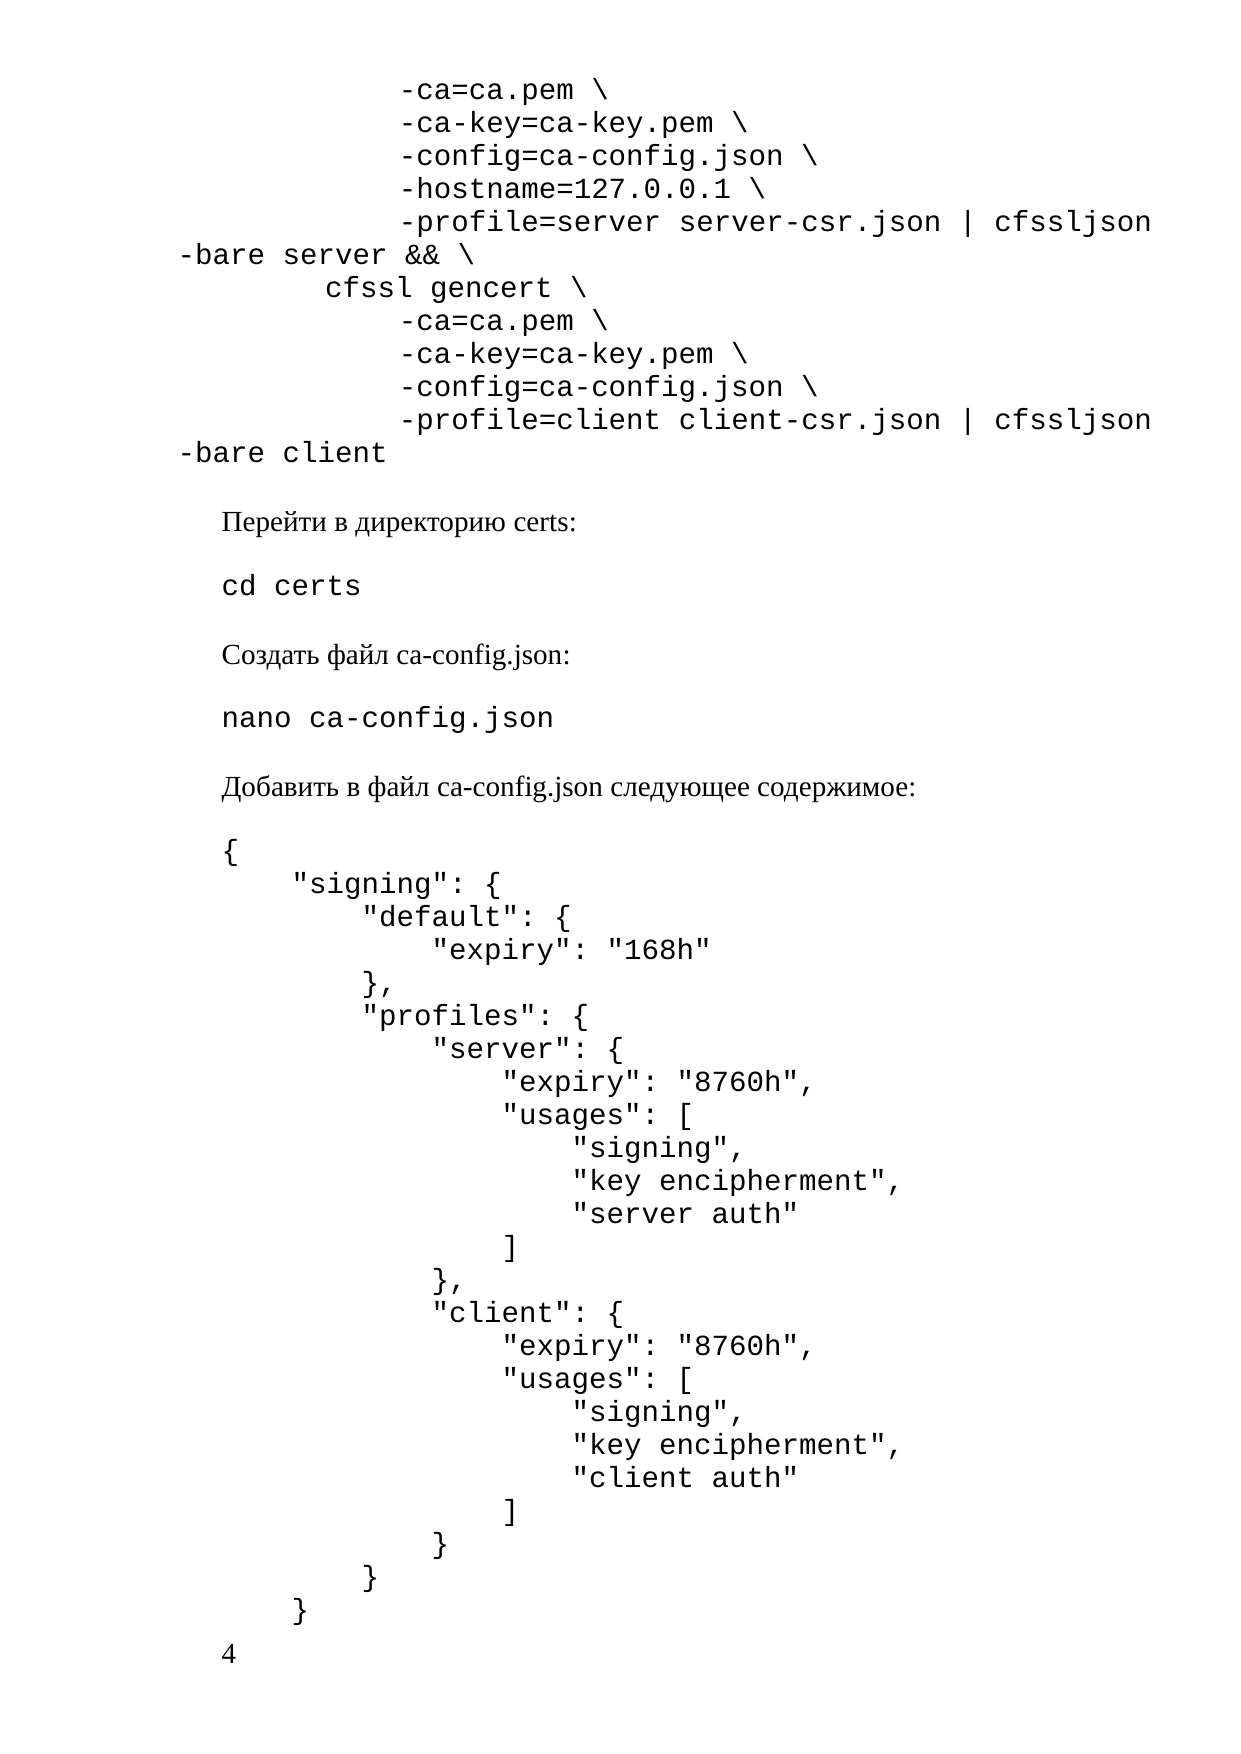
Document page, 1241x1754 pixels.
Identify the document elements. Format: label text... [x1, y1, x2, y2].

text "expiry": "168h" [177, 935, 1152, 968]
text "client": { [177, 1298, 1152, 1331]
text } [177, 1529, 1152, 1562]
text "expiry": "8760h", [177, 1331, 1152, 1364]
text "usages": [ [177, 1364, 1152, 1397]
text ] [177, 1232, 1152, 1265]
text -ca-key=ca-key.pem \ [177, 339, 1152, 372]
text "signing", [177, 1133, 1152, 1166]
text nano ca-config.json [177, 703, 1152, 736]
text -ca=ca.pem \ [177, 306, 1152, 339]
text "usages": [ [177, 1100, 1152, 1133]
text "client auth" [177, 1463, 1152, 1496]
text -config=ca-config.json \ [177, 372, 1152, 405]
text "expiry": "8760h", [177, 1067, 1152, 1100]
text } [177, 1562, 1152, 1596]
text "key encipherment", [177, 1430, 1152, 1463]
text cd certs [177, 571, 1152, 604]
text Добавить в файл ca-config.json следующее содержимое: [177, 769, 1152, 803]
text cfssl gencert \ [177, 273, 1152, 306]
text -config=ca-config.json \ [177, 141, 1152, 174]
text -profile=server server-csr.json | cfssljson -bare server && \ [177, 207, 1152, 273]
text -hostname=127.0.0.1 \ [177, 174, 1152, 207]
text ] [177, 1496, 1152, 1529]
text "signing": { [177, 869, 1152, 902]
text "server": { [177, 1034, 1152, 1067]
text "profiles": { [177, 1001, 1152, 1034]
text -ca=ca.pem \ [177, 75, 1152, 108]
text "key encipherment", [177, 1166, 1152, 1199]
text "signing", [177, 1397, 1152, 1430]
text "server auth" [177, 1199, 1152, 1232]
text } [177, 1596, 1152, 1628]
text }, [177, 1265, 1152, 1298]
text -ca-key=ca-key.pem \ [177, 108, 1152, 141]
text }, [177, 968, 1152, 1001]
text Создать файл ca-config.json: [177, 637, 1152, 670]
text -profile=client client-csr.json | cfssljson -bare client [177, 405, 1152, 471]
text Перейти в директорию certs: [177, 504, 1152, 538]
text "default": { [177, 902, 1152, 935]
text { [177, 836, 1152, 869]
